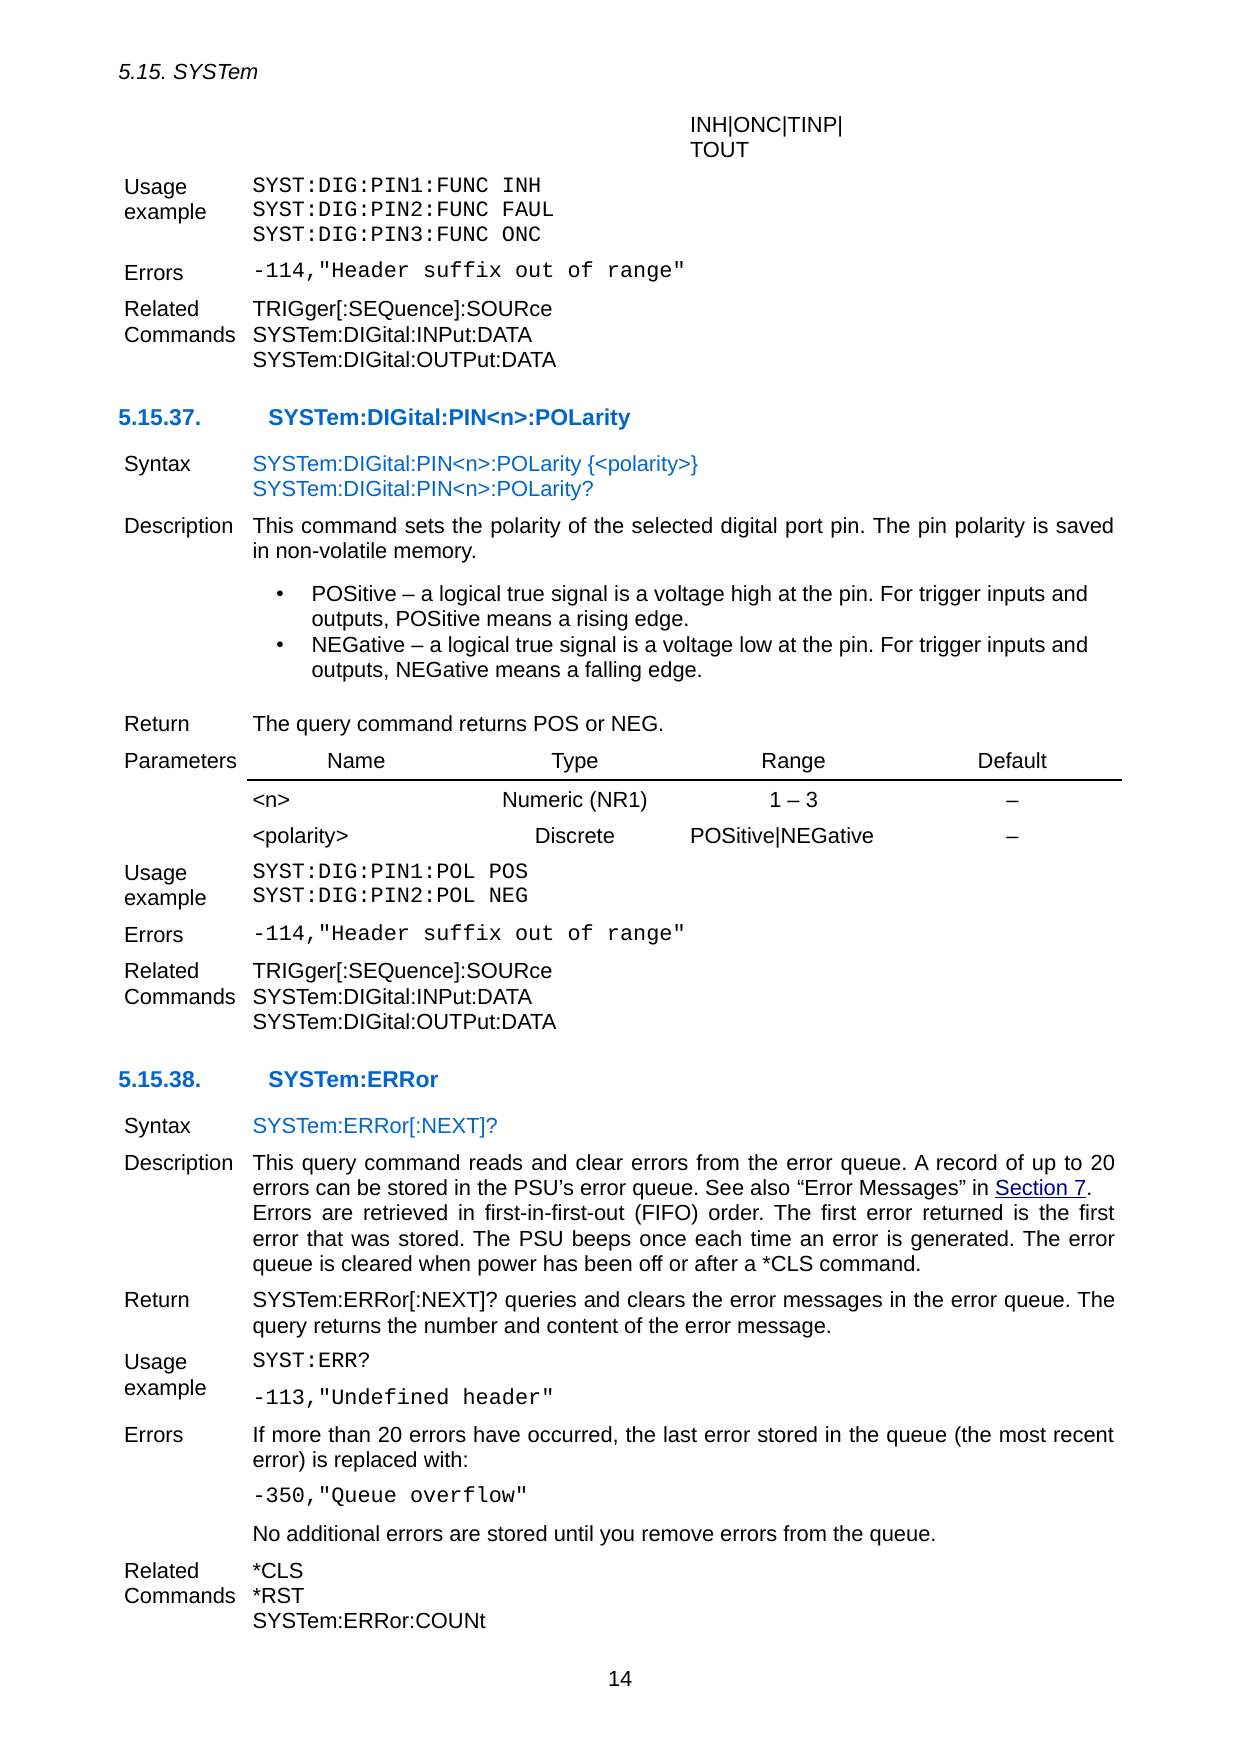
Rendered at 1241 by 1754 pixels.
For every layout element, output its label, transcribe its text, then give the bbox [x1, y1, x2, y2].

table_cell Discrete [465, 818, 684, 854]
table_header SYSTem:ERRor[:NEXT]? [247, 1108, 1122, 1144]
table_cell -114,"Header suffix out of range" [247, 916, 1122, 953]
table_cell Related Commands [118, 953, 247, 1040]
table_cell Return [118, 705, 247, 742]
table_cell – [903, 781, 1122, 817]
table_cell Description [118, 1144, 247, 1282]
table_cell [118, 818, 247, 854]
table_cell SYST:DIG:PIN1:FUNC INH SYST:DIG:PIN2:FUNC FAUL SYST:DIG:PIN3:FUNC ONC [247, 168, 1122, 254]
table_cell SYSTem:ERRor[:NEXT]? queries and clears the error messages in the error queue. The query returns the number and content of the error message. [247, 1282, 1122, 1343]
table_cell If more than 20 errors have occurred, the last error stored in the queue (the most recent error) is replaced with: -350,"Queue overflow" No additional errors are stored until you remove errors from the queue. [247, 1416, 1122, 1552]
table_cell [247, 106, 465, 168]
table_cell Related Commands [118, 1552, 247, 1639]
subtitle SYSTem:DIGital:PIN<n>:POLarity [118, 404, 1122, 431]
table_cell SYST:ERR? -113,"Undefined header" [247, 1344, 1122, 1416]
table_cell Errors [118, 916, 247, 953]
table_cell SYST:DIG:PIN1:POL POS SYST:DIG:PIN2:POL NEG [247, 854, 1122, 916]
table_cell Usage example [118, 1344, 247, 1416]
table_cell Usage example [118, 168, 247, 254]
table_cell Parameters [118, 742, 247, 817]
table_cell INH|ONC|TINP|TOUT [684, 106, 903, 168]
table_cell POSitive|NEGative [684, 818, 903, 854]
table_cell Type [465, 742, 684, 779]
table_cell Return [118, 1282, 247, 1343]
table_cell Errors [118, 254, 247, 291]
table_cell [118, 106, 247, 168]
table_cell The query command returns POS or NEG. [247, 705, 1122, 742]
table_header Syntax [118, 445, 247, 507]
table_cell Name [247, 742, 465, 779]
table_header Syntax [118, 1108, 247, 1144]
table_cell TRIGger[:SEQuence]:SOURce SYSTem:DIGital:INPut:DATA SYSTem:DIGital:OUTPut:DATA [247, 291, 1122, 378]
table_cell – [903, 818, 1122, 854]
table_cell This command sets the polarity of the selected digital port pin. The pin polarity is saved in non-volatile memory. POSitive – a logical true signal is a voltage high at the pin. For trigger inputs and outputs, POSitive means a rising edge. NEGative – a logical true signal is a voltage low at the pin. For trigger inputs and outputs, NEGative means a falling edge. [247, 507, 1122, 705]
table_cell Numeric (NR1) [465, 781, 684, 817]
table_cell This query command reads and clear errors from the error queue. A record of up to 20 errors can be stored in the PSU’s error queue. See also “Error Messages” in Section 7. Errors are retrieved in first-in-first-out (FIFO) order. The first error returned is the first error that was stored. The PSU beeps once each time an error is generated. The error queue is cleared when power has been off or after a *CLS command. [247, 1144, 1122, 1282]
table_cell <polarity> [247, 818, 465, 854]
table_cell 1 – 3 [684, 781, 903, 817]
table_cell Default [903, 742, 1122, 779]
table_cell <n> [247, 781, 465, 817]
table_cell [903, 106, 1122, 168]
table_cell Range [684, 742, 903, 779]
table_cell Errors [118, 1416, 247, 1552]
table_cell Description [118, 507, 247, 705]
table_cell *CLS *RST SYSTem:ERRor:COUNt [247, 1552, 1122, 1639]
table_cell Usage example [118, 854, 247, 916]
table_cell -114,"Header suffix out of range" [247, 254, 1122, 291]
table_cell Related Commands [118, 291, 247, 378]
table_header SYSTem:DIGital:PIN<n>:POLarity {<polarity>} SYSTem:DIGital:PIN<n>:POLarity? [247, 445, 1122, 507]
table_cell TRIGger[:SEQuence]:SOURce SYSTem:DIGital:INPut:DATA SYSTem:DIGital:OUTPut:DATA [247, 953, 1122, 1040]
table_cell [465, 106, 684, 168]
subtitle SYSTem:ERRor [118, 1066, 1122, 1093]
